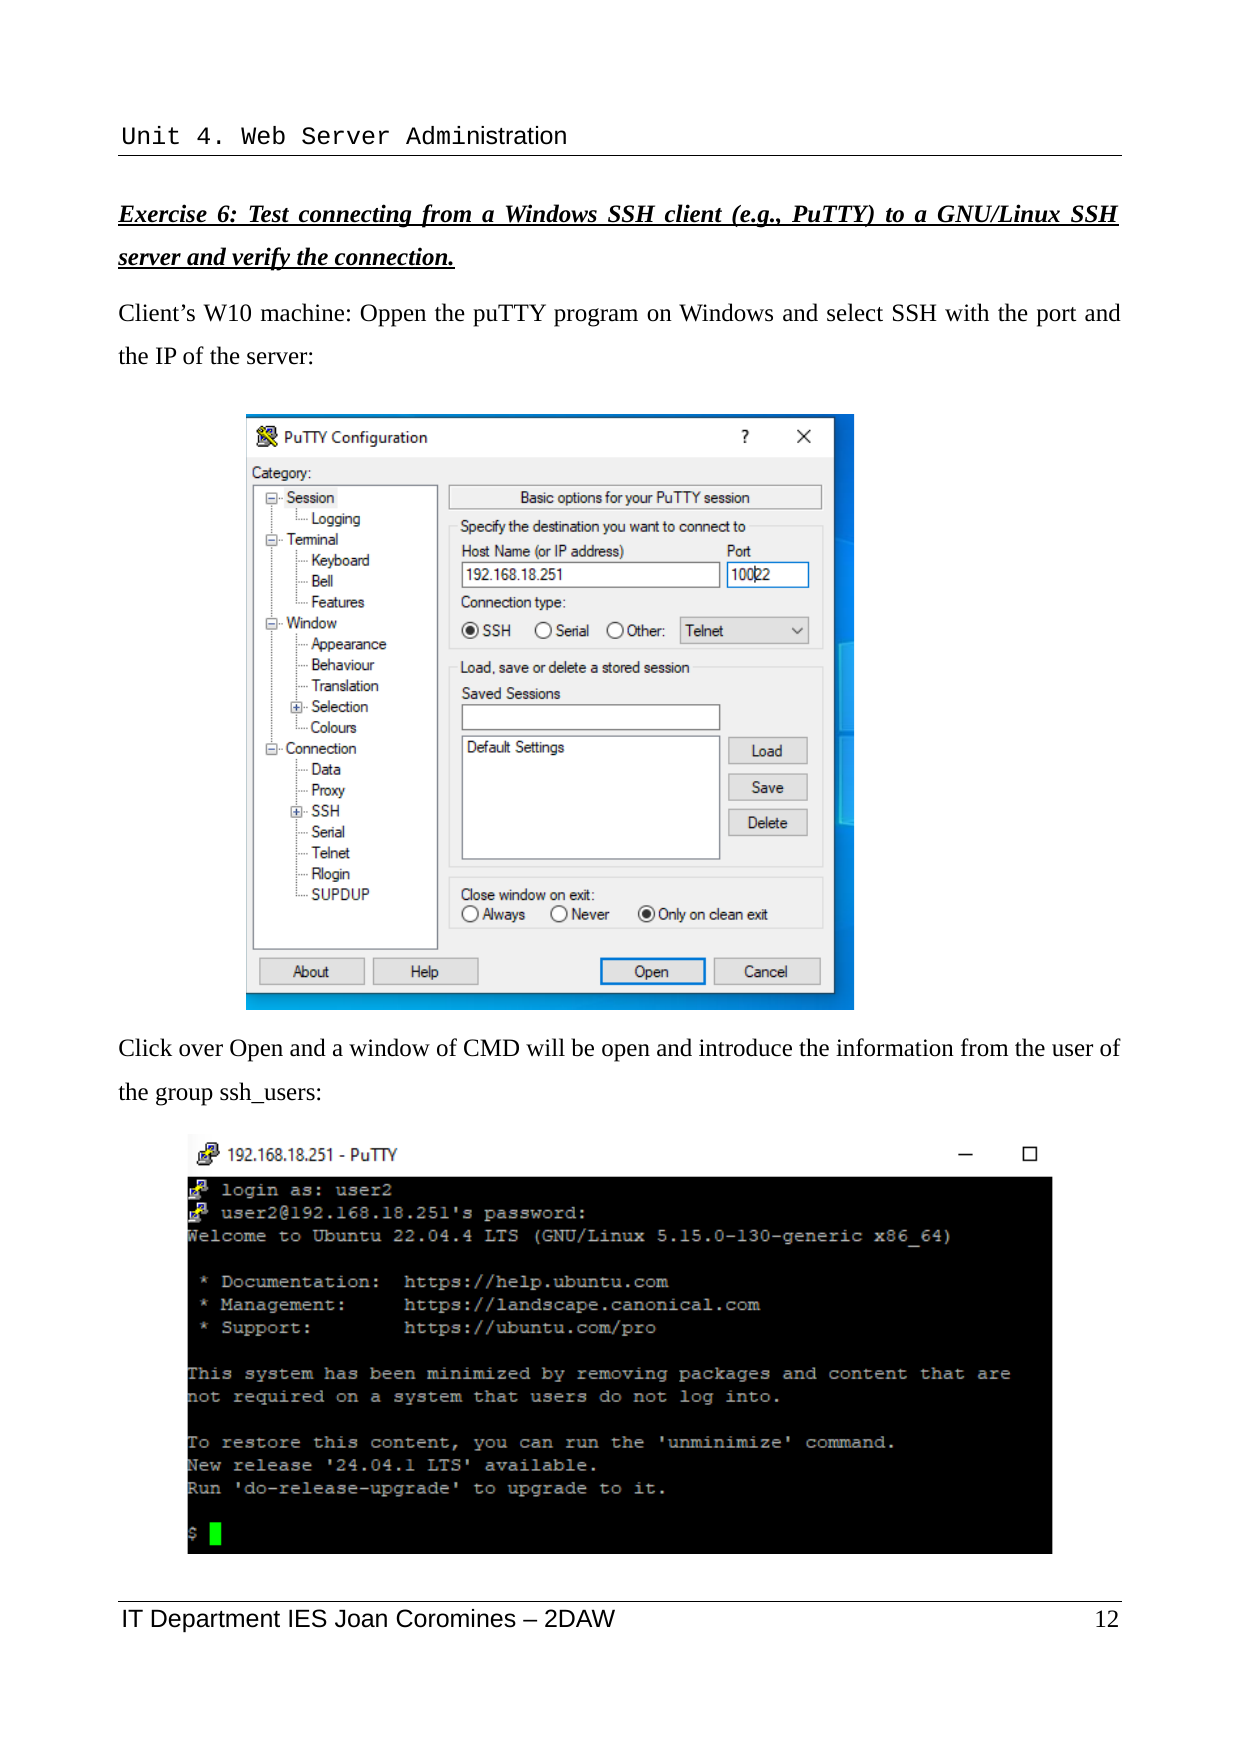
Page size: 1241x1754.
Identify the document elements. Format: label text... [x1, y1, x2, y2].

text Client’s W10 machine: Oppen the puTTY program on Windows and select SSH with the port and the IP of the server: [118, 298, 1122, 370]
picture [187, 1134, 1053, 1554]
subtitle Exercise 6: Test connecting from a Windows SSH client (e.g., PuTTY) to a GNU/Linux SSH server and verify the connection. [118, 199, 1122, 271]
picture [246, 414, 855, 1010]
text Click over Open and a window of CMD will be open and introduce the information from the user of the group ssh_users: [118, 1033, 1122, 1105]
